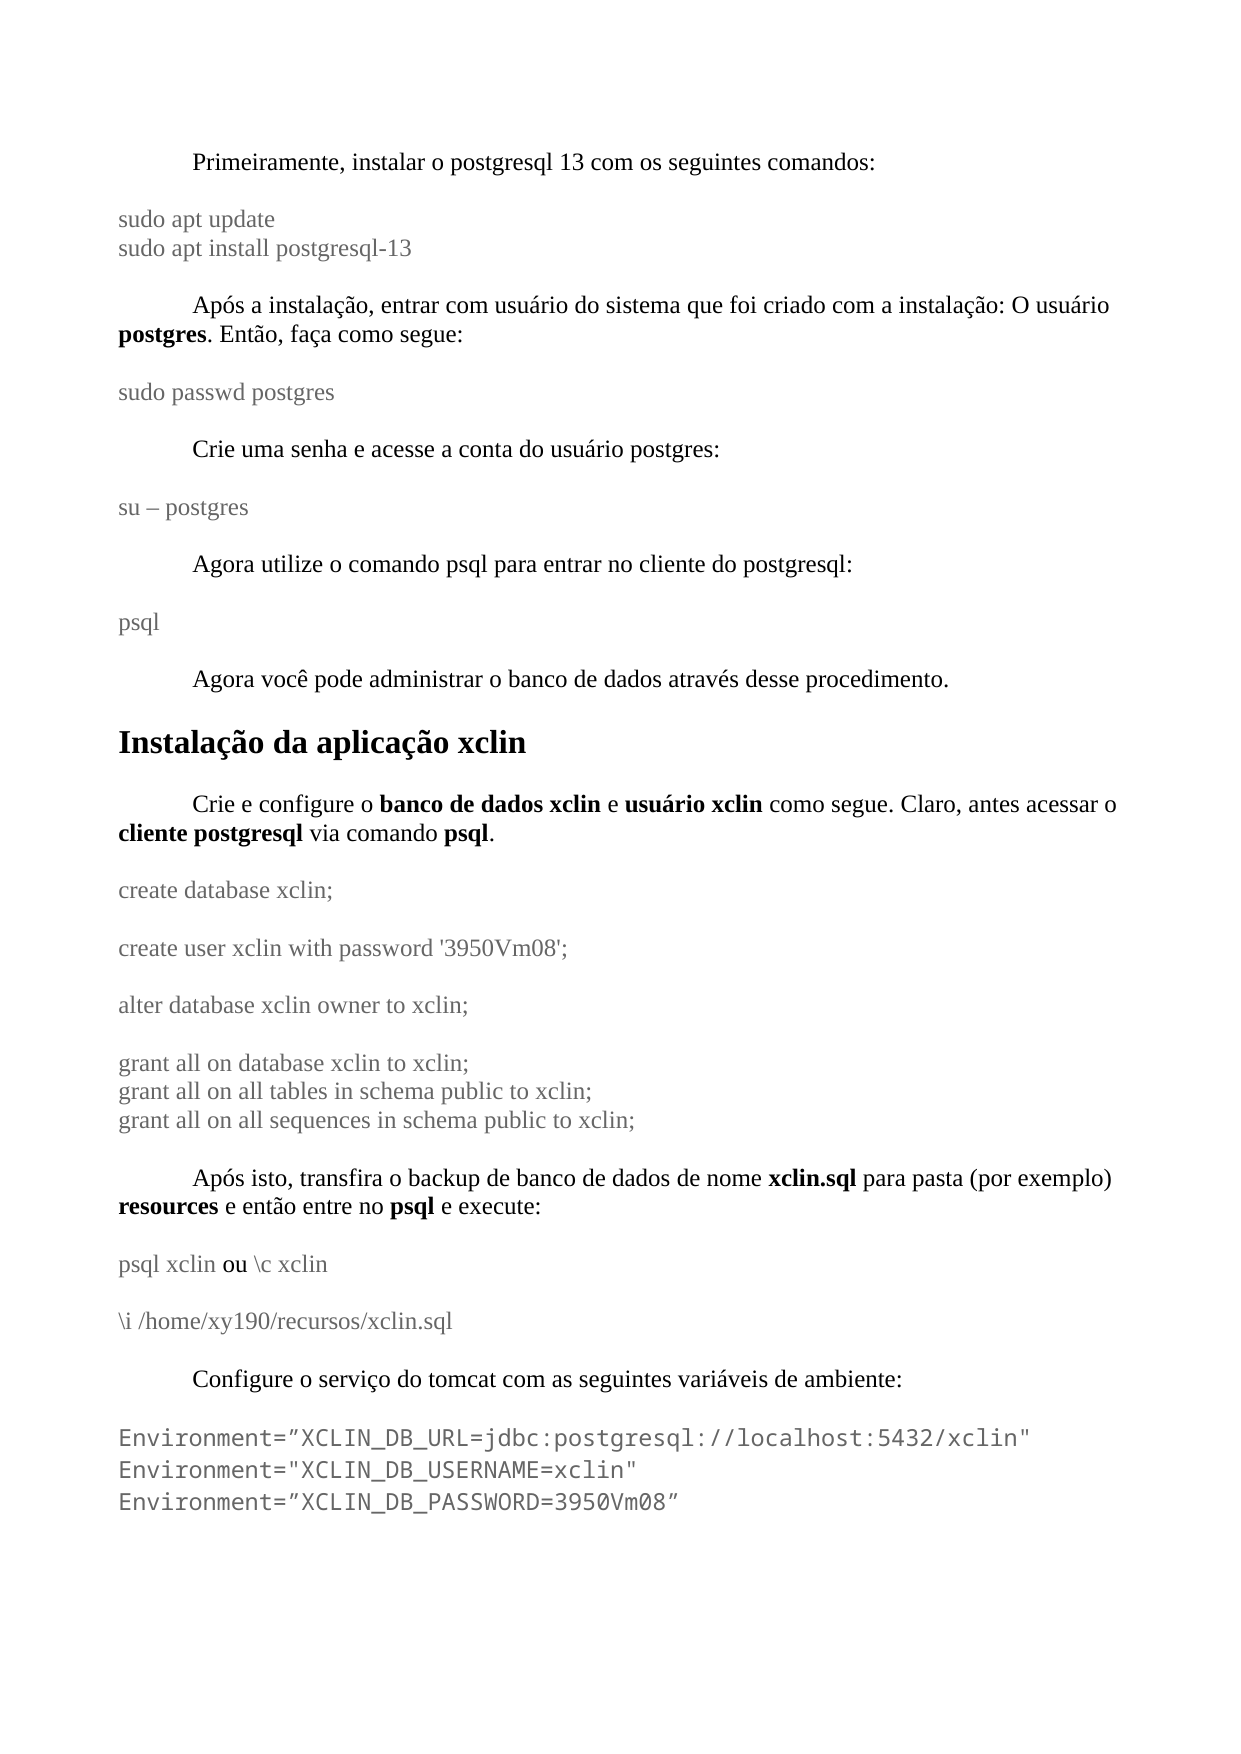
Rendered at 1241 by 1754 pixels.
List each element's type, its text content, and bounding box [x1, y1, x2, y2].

text Environment=”XCLIN_DB_URL=jdbc:postgresql://localhost:5432/xclin" Environment="XCLIN_DB_USERNAME=xclin" [118, 1421, 1122, 1485]
text grant all on all tables in schema public to xclin; [118, 1076, 1122, 1105]
text grant all on all sequences in schema public to xclin; [118, 1105, 1122, 1134]
text Crie uma senha e acesse a conta do usuário postgres: [118, 434, 1122, 463]
text Agora você pode administrar o banco de dados através desse procedimento. [118, 664, 1122, 693]
text Após a instalação, entrar com usuário do sistema que foi criado com a instalação: O usuário postgres. Então, faça como segue: [118, 291, 1122, 348]
text Configure o serviço do tomcat com as seguintes variáveis de ambiente: [118, 1364, 1122, 1393]
text su – postgres [118, 492, 1122, 521]
text \i /home/xy190/recursos/xclin.sql [118, 1306, 1122, 1335]
text create user xclin with password '3950Vm08'; [118, 933, 1122, 961]
text Após isto, transfira o backup de banco de dados de nome xclin.sql para pasta (por exemplo) resources e então entre no psql e execute: [118, 1163, 1122, 1220]
text psql [118, 607, 1122, 636]
text create database xclin; [118, 875, 1122, 904]
text Environment=”XCLIN_DB_PASSWORD=3950Vm08” [118, 1485, 1122, 1517]
text Instalação da aplicação xclin [118, 722, 1122, 760]
text sudo apt install postgresql-13 [118, 233, 1122, 262]
text Primeiramente, instalar o postgresql 13 com os seguintes comandos: [118, 147, 1122, 176]
text sudo passwd postgres [118, 377, 1122, 406]
text psql xclin ou \c xclin [118, 1249, 1122, 1278]
text alter database xclin owner to xclin; [118, 990, 1122, 1019]
text Crie e configure o banco de dados xclin e usuário xclin como segue. Claro, antes acessar o cliente postgresql via comando psql. [118, 789, 1122, 846]
text grant all on database xclin to xclin; [118, 1048, 1122, 1076]
text Agora utilize o comando psql para entrar no cliente do postgresql: [118, 549, 1122, 578]
text sudo apt update [118, 204, 1122, 233]
